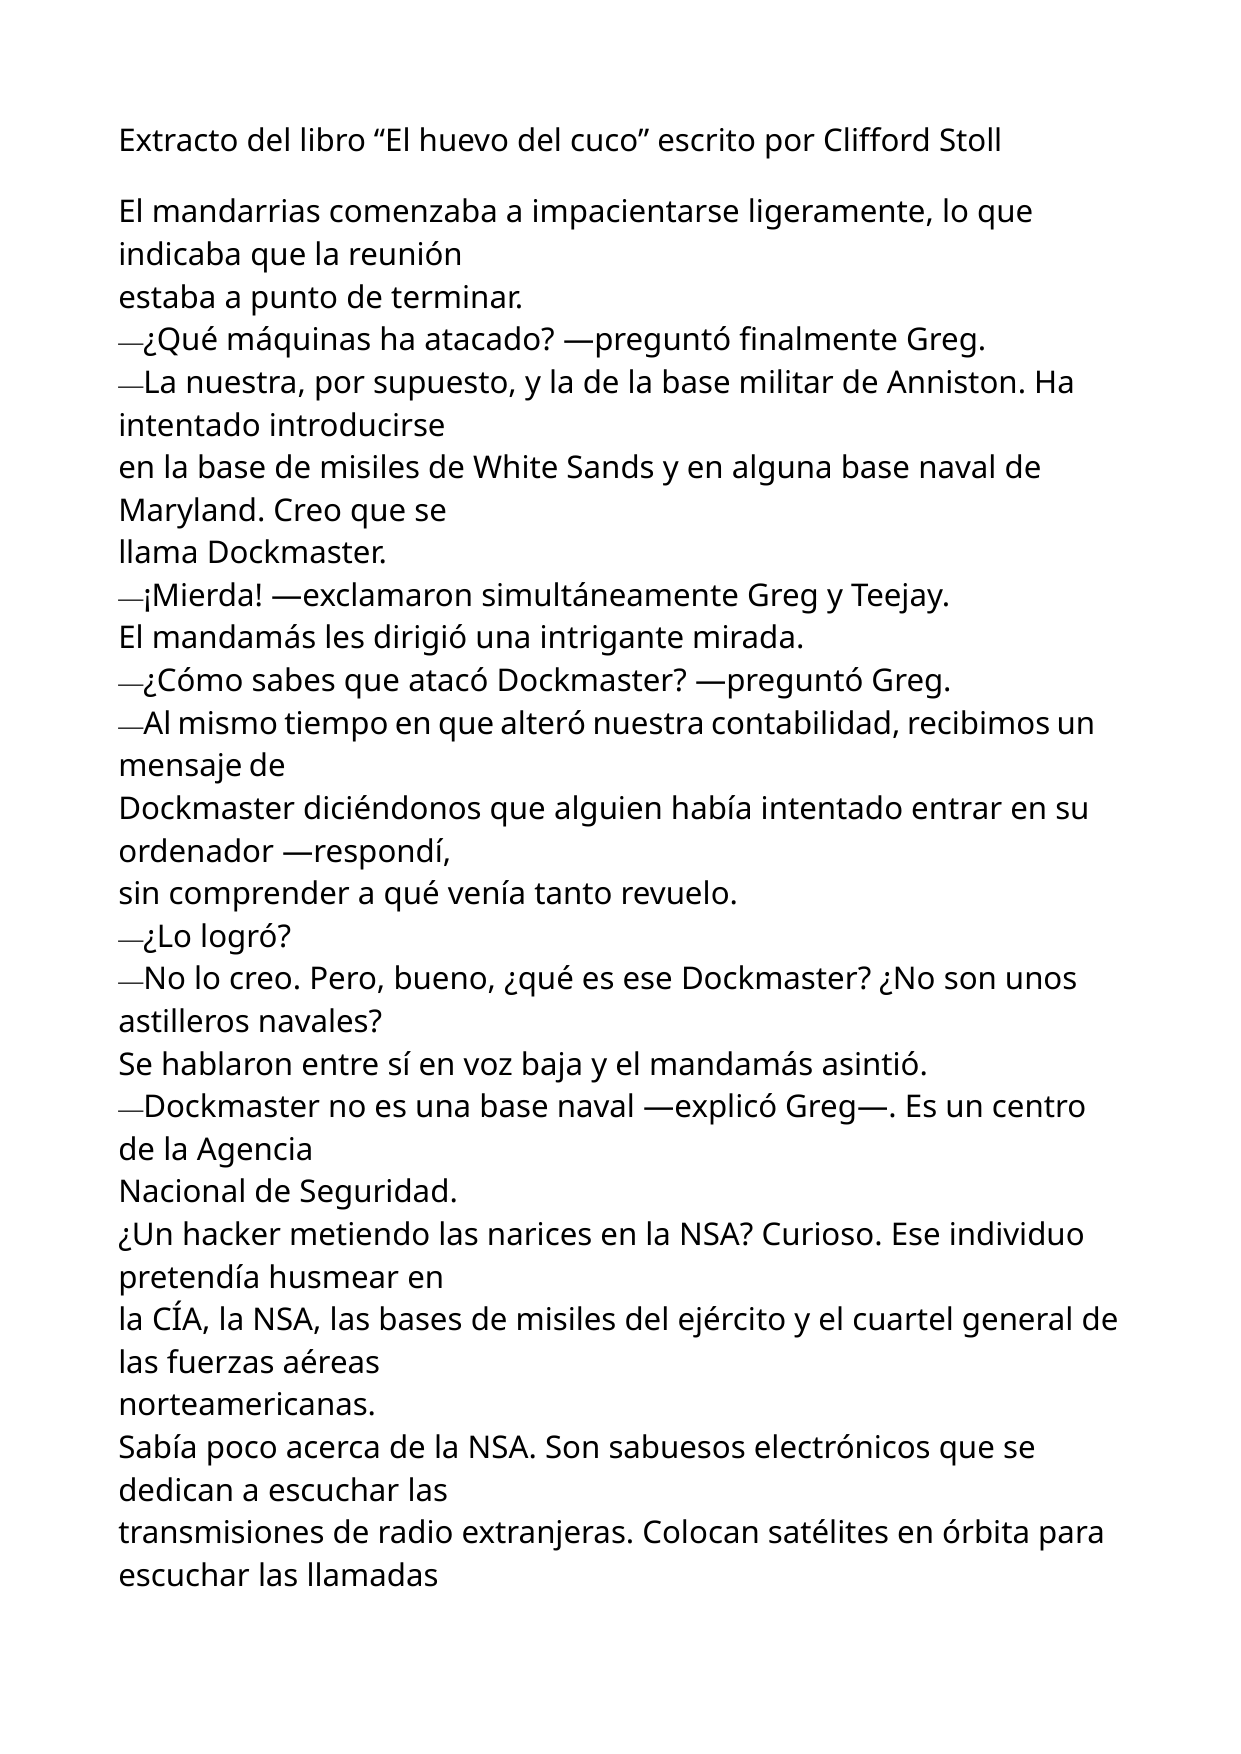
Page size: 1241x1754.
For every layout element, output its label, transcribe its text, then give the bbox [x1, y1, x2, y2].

text El mandarrias comenzaba a impacientarse ligeramente, lo que indicaba que la reunión estaba a punto de terminar. —¿Qué máquinas ha atacado? —preguntó finalmente Greg. —La nuestra, por supuesto, y la de la base militar de Anniston. Ha intentado introducirse en la base de misiles de White Sands y en alguna base naval de Maryland. Creo que se llama Dockmaster. —¡Mierda! —exclamaron simultáneamente Greg y Teejay. El mandamás les dirigió una intrigante mirada. —¿Cómo sabes que atacó Dockmaster? —preguntó Greg. —Al mismo tiempo en que alteró nuestra contabilidad, recibimos un mensaje de Dockmaster diciéndonos que alguien había intentado entrar en su ordenador —respondí, sin comprender a qué venía tanto revuelo. —¿Lo logró? [118, 189, 1122, 956]
text —No lo creo. Pero, bueno, ¿qué es ese Dockmaster? ¿No son unos astilleros navales? Se hablaron entre sí en voz baja y el mandamás asintió. —Dockmaster no es una base naval —explicó Greg—. Es un centro de la Agencia Nacional de Seguridad. ¿Un hacker metiendo las narices en la NSA? Curioso. Ese individuo pretendía husmear en la CÍA, la NSA, las bases de misiles del ejército y el cuartel general de las fuerzas aéreas norteamericanas. Sabía poco acerca de la NSA. Son sabuesos electrónicos que se dedican a escuchar las transmisiones de radio extranjeras. Colocan satélites en órbita para escuchar las llamadas [118, 956, 1122, 1595]
text Extracto del libro “El huevo del cuco” escrito por Clifford Stoll [118, 118, 1122, 161]
